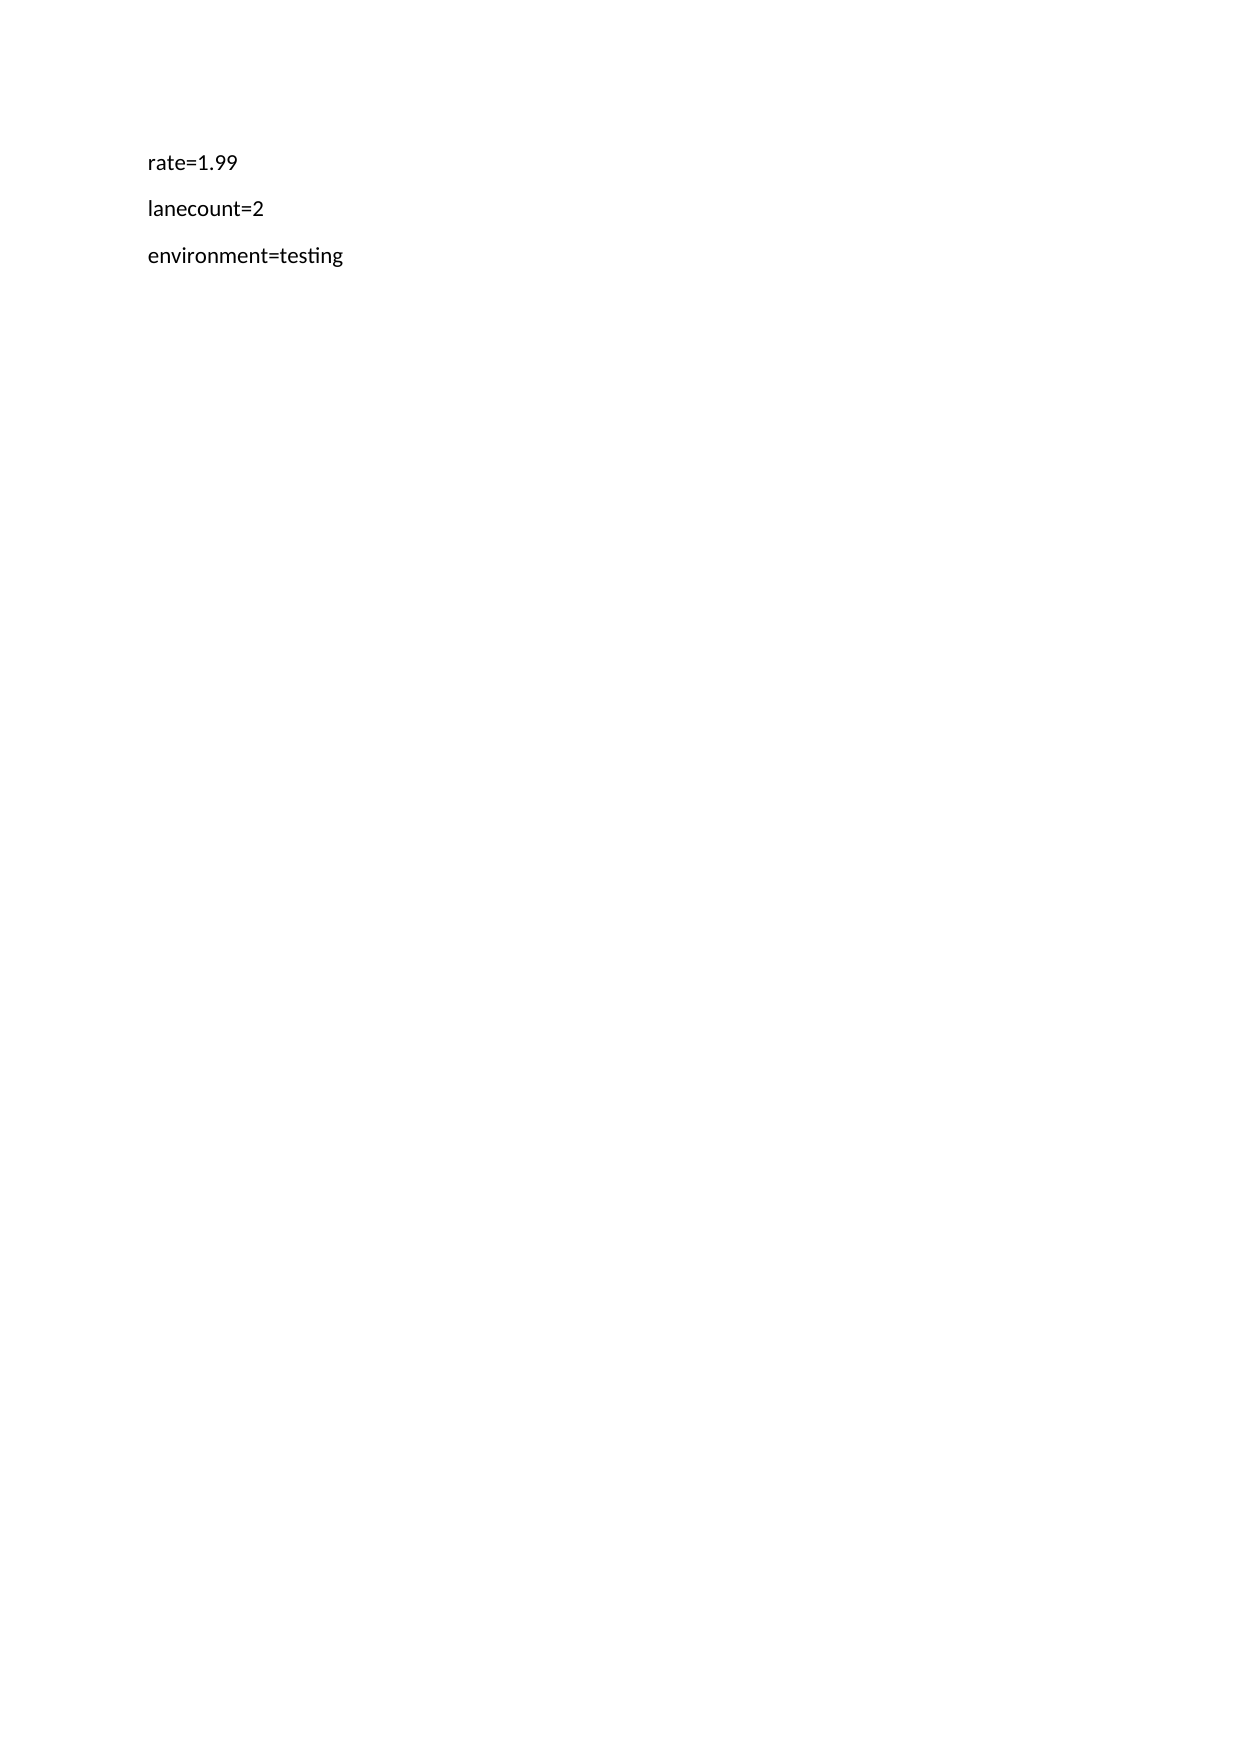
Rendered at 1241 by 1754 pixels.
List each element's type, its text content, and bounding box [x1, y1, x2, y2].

text environment=testing [148, 241, 1093, 269]
text lanecount=2 [148, 194, 1093, 222]
text rate=1.99 [148, 148, 1093, 176]
